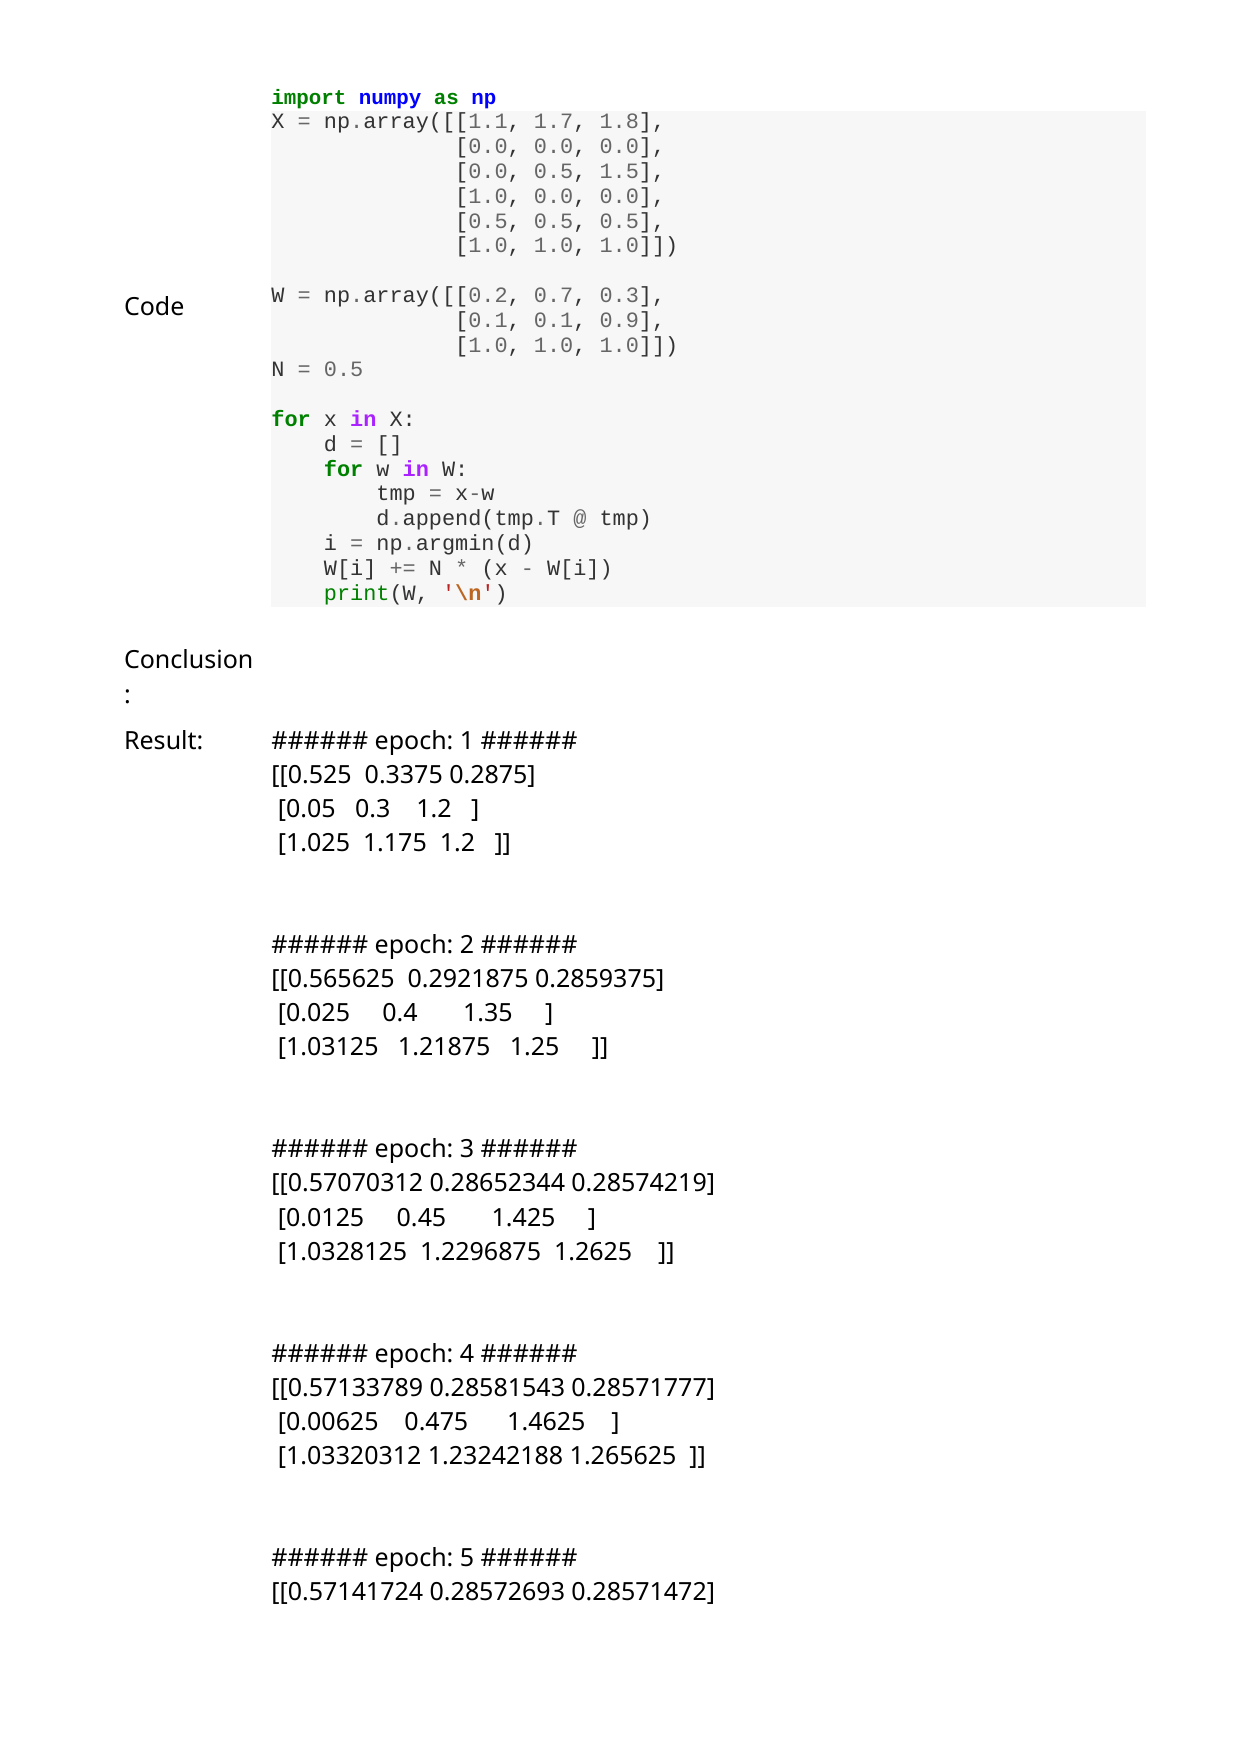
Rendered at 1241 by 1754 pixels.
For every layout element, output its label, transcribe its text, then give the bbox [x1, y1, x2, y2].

table_cell [266, 637, 1151, 716]
table_cell Conclusion: [119, 637, 265, 716]
table_header import numpy as np X = np.array([[1.1, 1.7, 1.8], [0.0, 0.0, 0.0], [0.0, 0.5, 1.5], [1.0, 0.0, 0.0], [0.5, 0.5, 0.5], [1.0, 1.0, 1.0]]) W = np.array([[0.2, 0.7, 0.3], [0.1, 0.1, 0.9], [1.0, 1.0, 1.0]]) N = 0.5 for x in X: d = [] for w in W: tmp = x-w d.append(tmp.T @ tmp) i = np.argmin(d) W[i] += N * (x - W[i]) print(W, '\n') [266, 45, 1151, 636]
table_header Code [119, 45, 265, 636]
table_cell ###### epoch: 1 ###### [[0.525 0.3375 0.2875] [0.05 0.3 1.2 ] [1.025 1.175 1.2 ]] ###### epoch: 2 ###### [[0.565625 0.2921875 0.2859375] [0.025 0.4 1.35 ] [1.03125 1.21875 1.25 ]] ###### epoch: 3 ###### [[0.57070312 0.28652344 0.28574219] [0.0125 0.45 1.425 ] [1.0328125 1.2296875 1.2625 ]] ###### epoch: 4 ###### [[0.57133789 0.28581543 0.28571777] [0.00625 0.475 1.4625 ] [1.03320312 1.23242188 1.265625 ]] ###### epoch: 5 ###### [[0.57141724 0.28572693 0.28571472] [266, 717, 1151, 1614]
table_cell Result: [119, 717, 265, 1614]
